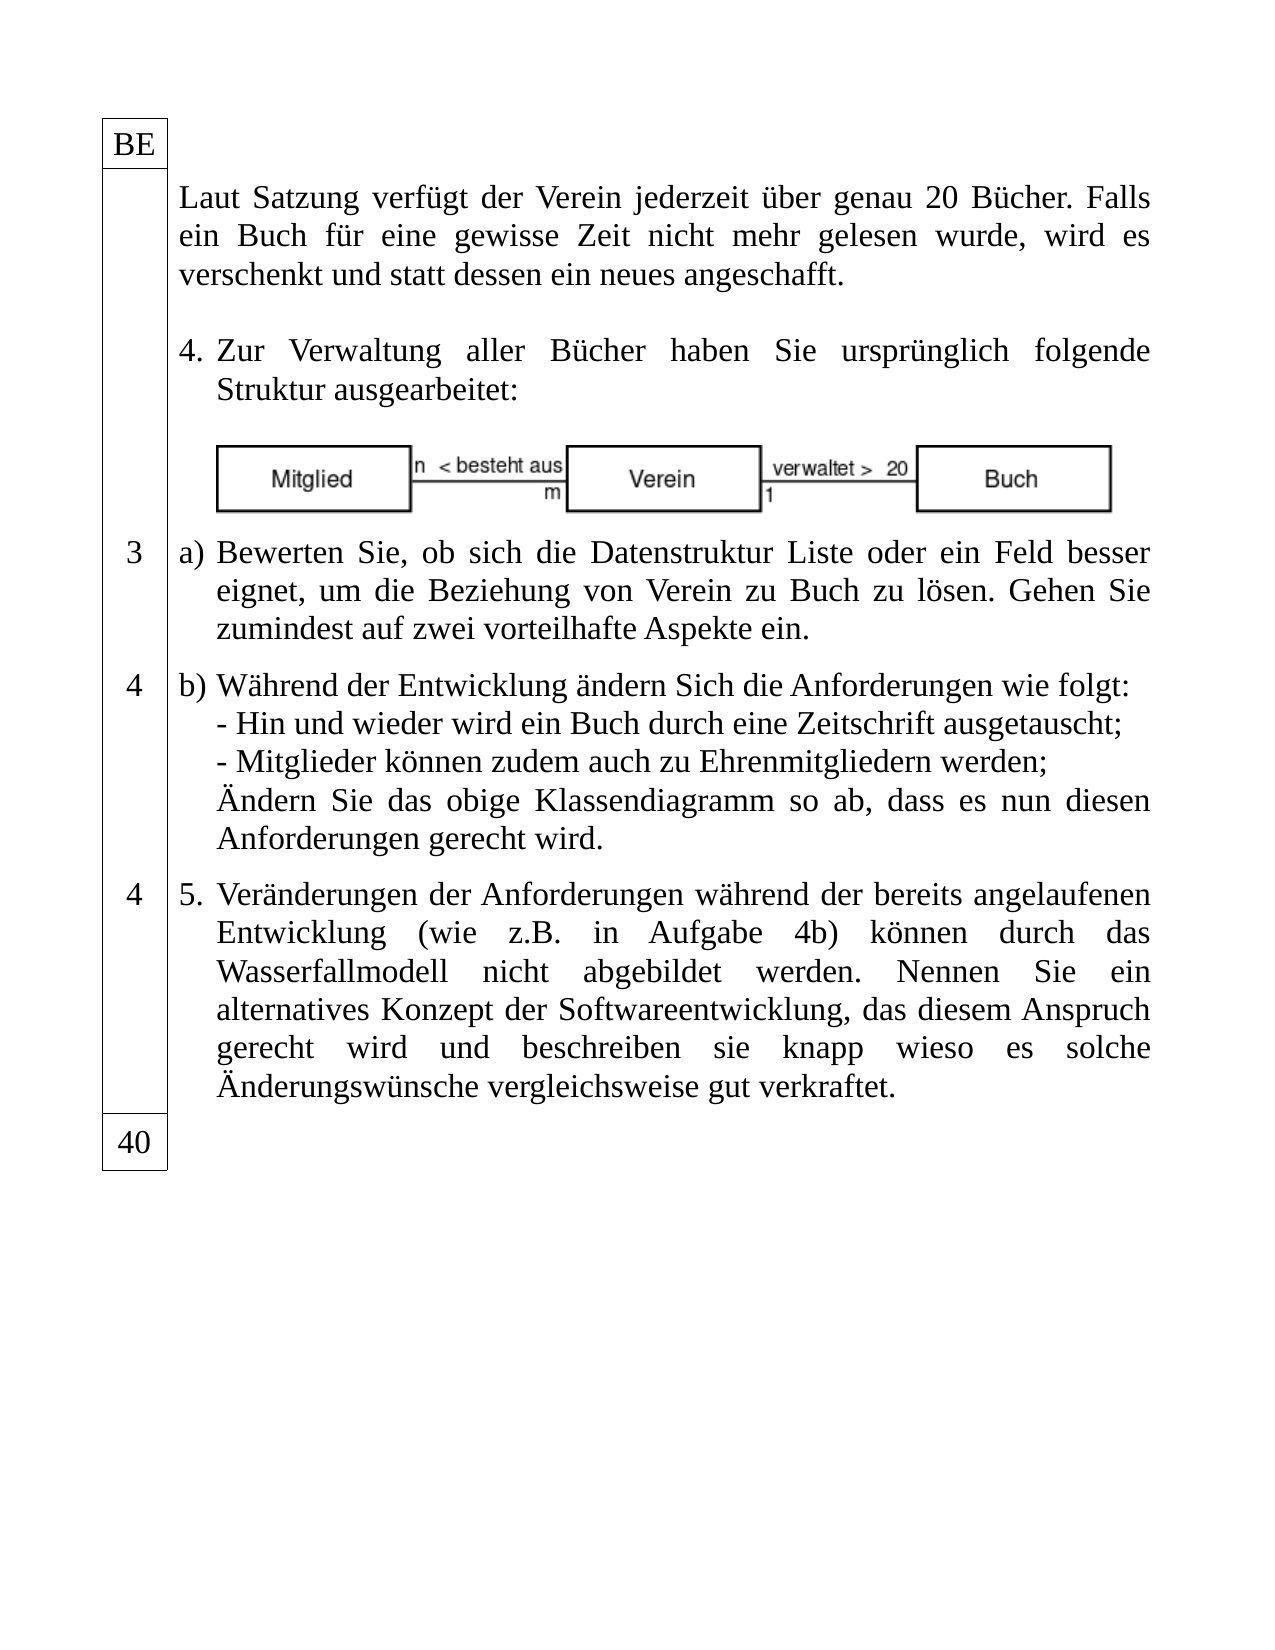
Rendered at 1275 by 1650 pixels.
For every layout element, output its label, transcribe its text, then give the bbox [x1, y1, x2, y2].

table_header [168, 118, 1161, 168]
table_cell a) Bewerten Sie, ob sich die Datenstruktur Liste oder ein Feld besser eignet, um die Beziehung von Verein zu Buch zu lösen. Gehen Sie zumindest auf zwei vorteilhafte Aspekte ein. [168, 523, 1161, 656]
table_cell [103, 169, 167, 523]
table_cell [168, 1113, 1161, 1170]
table_cell 3 [103, 523, 167, 656]
table_cell 4 [103, 865, 167, 1113]
table_cell 4 [103, 656, 167, 865]
table_cell 5. Veränderungen der Anforderungen während der bereits angelaufenen Entwicklung (wie z.B. in Aufgabe 4b) können durch das Wasserfallmodell nicht abgebildet werden. Nennen Sie ein alternatives Konzept der Softwareentwicklung, das diesem Anspruch gerecht wird und beschreiben sie knapp wieso es solche Änderungswünsche vergleichsweise gut verkraftet. [168, 865, 1161, 1113]
table_header BE [103, 119, 167, 168]
table_cell b) Während der Entwicklung ändern Sich die Anforderungen wie folgt: - Hin und wieder wird ein Buch durch eine Zeitschrift ausgetauscht; - Mitglieder können zudem auch zu Ehrenmitgliedern werden; Ändern Sie das obige Klassendiagramm so ab, dass es nun diesen Anforderungen gerecht wird. [168, 656, 1161, 865]
table_cell Laut Satzung verfügt der Verein jederzeit über genau 20 Bücher. Falls ein Buch für eine gewisse Zeit nicht mehr gelesen wurde, wird es verschenkt und statt dessen ein neues angeschafft. 4. Zur Verwaltung aller Bücher haben Sie ursprünglich folgende Struktur ausgearbeitet: [168, 168, 1161, 523]
table_cell 40 [103, 1114, 167, 1170]
picture [216, 445, 1113, 514]
